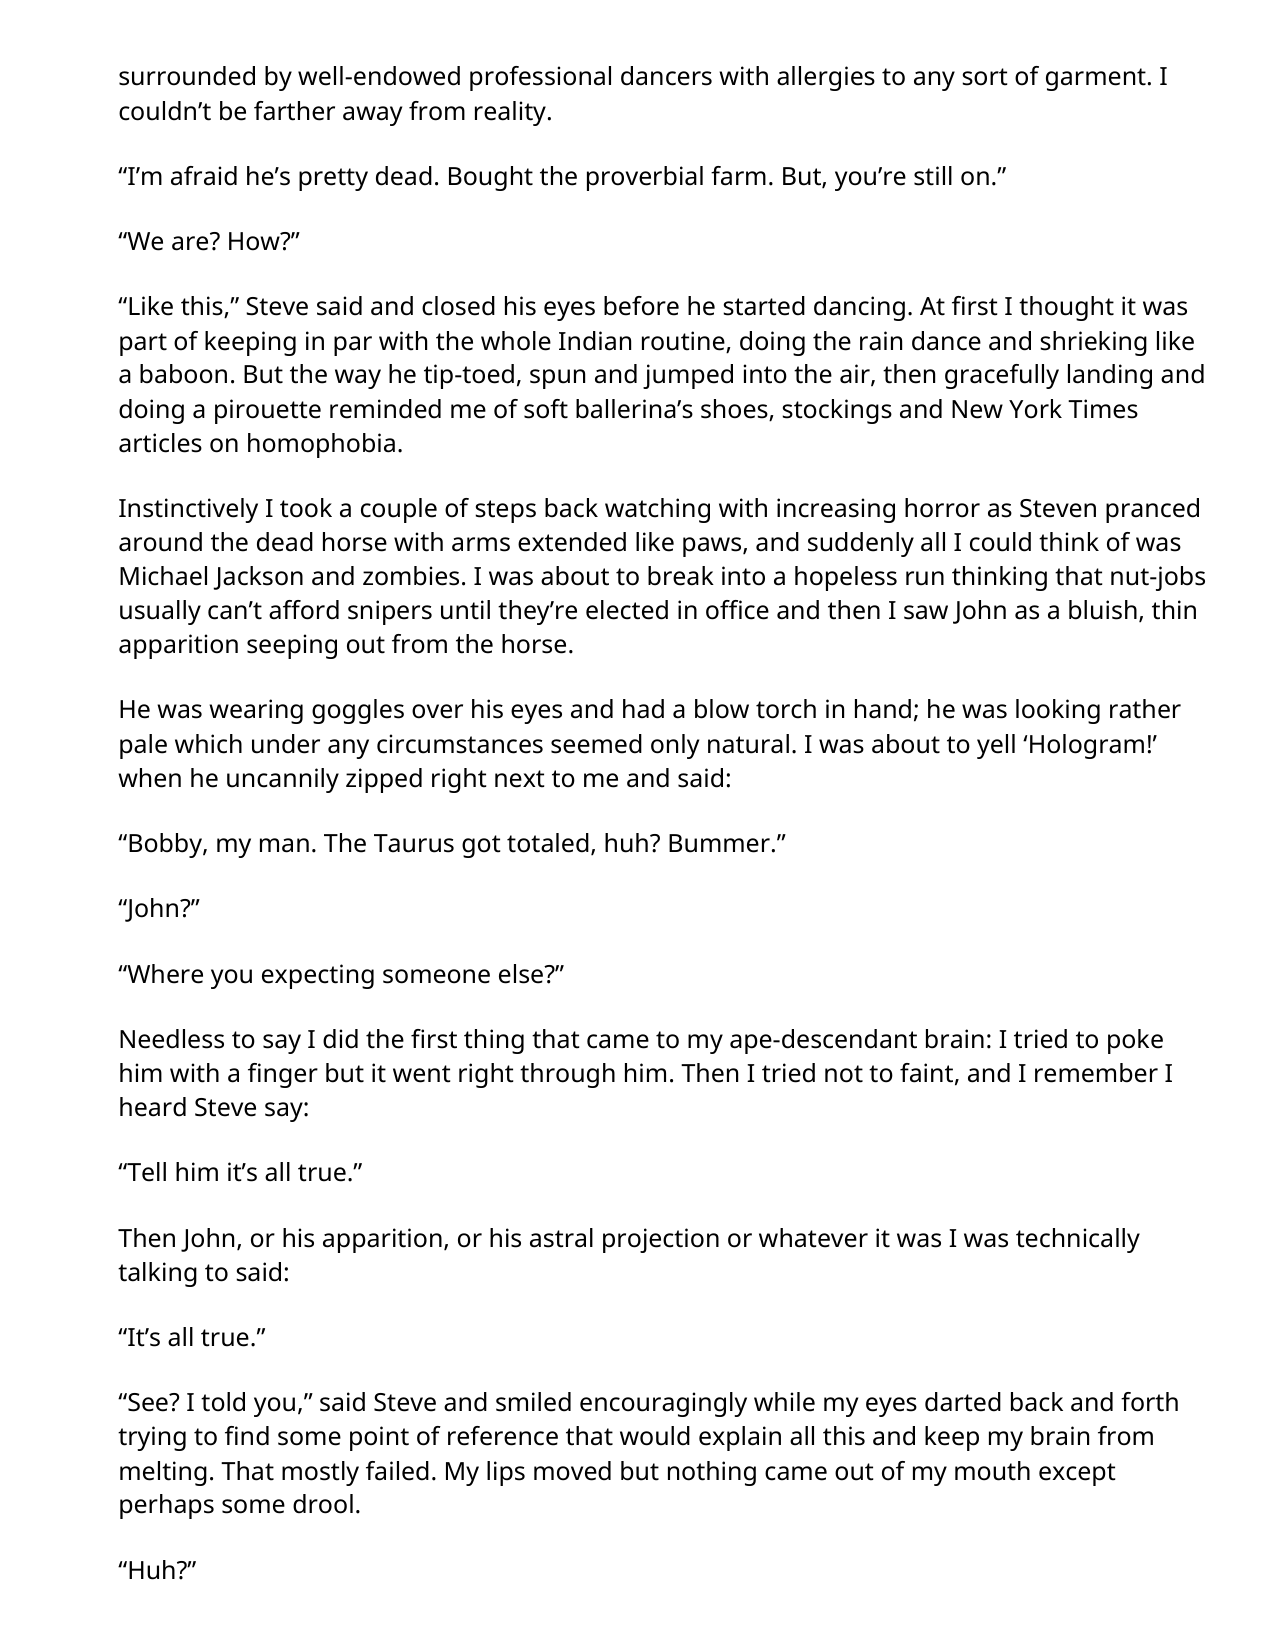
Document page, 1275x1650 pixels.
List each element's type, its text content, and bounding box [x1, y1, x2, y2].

text “Bobby, my man. The Taurus got totaled, huh? Bummer.” [118, 826, 1216, 860]
text Instinctively I took a couple of steps back watching with increasing horror as Steven pranced around the dead horse with arms extended like paws, and suddenly all I could think of was Michael Jackson and zombies. I was about to break into a hopeless run thinking that nut-jobs usually can’t afford snipers until they’re elected in office and then I saw John as a bluish, thin apparition seeping out from the horse. [118, 491, 1216, 661]
text “Like this,” Steve said and closed his eyes before he started dancing. At first I thought it was part of keeping in par with the whole Indian routine, doing the rain dance and shrieking like a baboon. But the way he tip-toed, spun and jumped into the air, then gracefully landing and doing a pirouette reminded me of soft ballerina’s shoes, stockings and New York Times articles on homophobia. [118, 289, 1216, 459]
text Needless to say I did the first thing that came to my ape-descendant brain: I tried to poke him with a finger but it went right through him. Then I tried not to faint, and I remember I heard Steve say: [118, 1022, 1216, 1124]
text He was wearing goggles over his eyes and had a blow torch in hand; he was looking rather pale which under any circumstances seemed only natural. I was about to yell ‘Hologram!’ when he uncannily zipped right next to me and said: [118, 692, 1216, 794]
text “See? I told you,” said Steve and smiled encouragingly while my eyes darted back and forth trying to find some point of reference that would explain all this and keep my brain from melting. That mostly failed. My lips moved but nothing came out of my mouth except perhaps some drool. [118, 1385, 1216, 1521]
text “I’m afraid he’s pretty dead. Bought the proverbial farm. But, you’re still on.” [118, 158, 1216, 192]
text “Where you expecting someone else?” [118, 956, 1216, 990]
text “We are? How?” [118, 224, 1216, 258]
text surrounded by well-endowed professional dancers with allergies to any sort of garment. I couldn’t be farther away from reality. [118, 59, 1216, 127]
text Then John, or his apparition, or his astral projection or whatever it was I was technically talking to said: [118, 1220, 1216, 1288]
text “Huh?” [118, 1552, 1216, 1587]
text “It’s all true.” [118, 1320, 1216, 1354]
text “Tell him it’s all true.” [118, 1155, 1216, 1189]
text “John?” [118, 891, 1216, 925]
